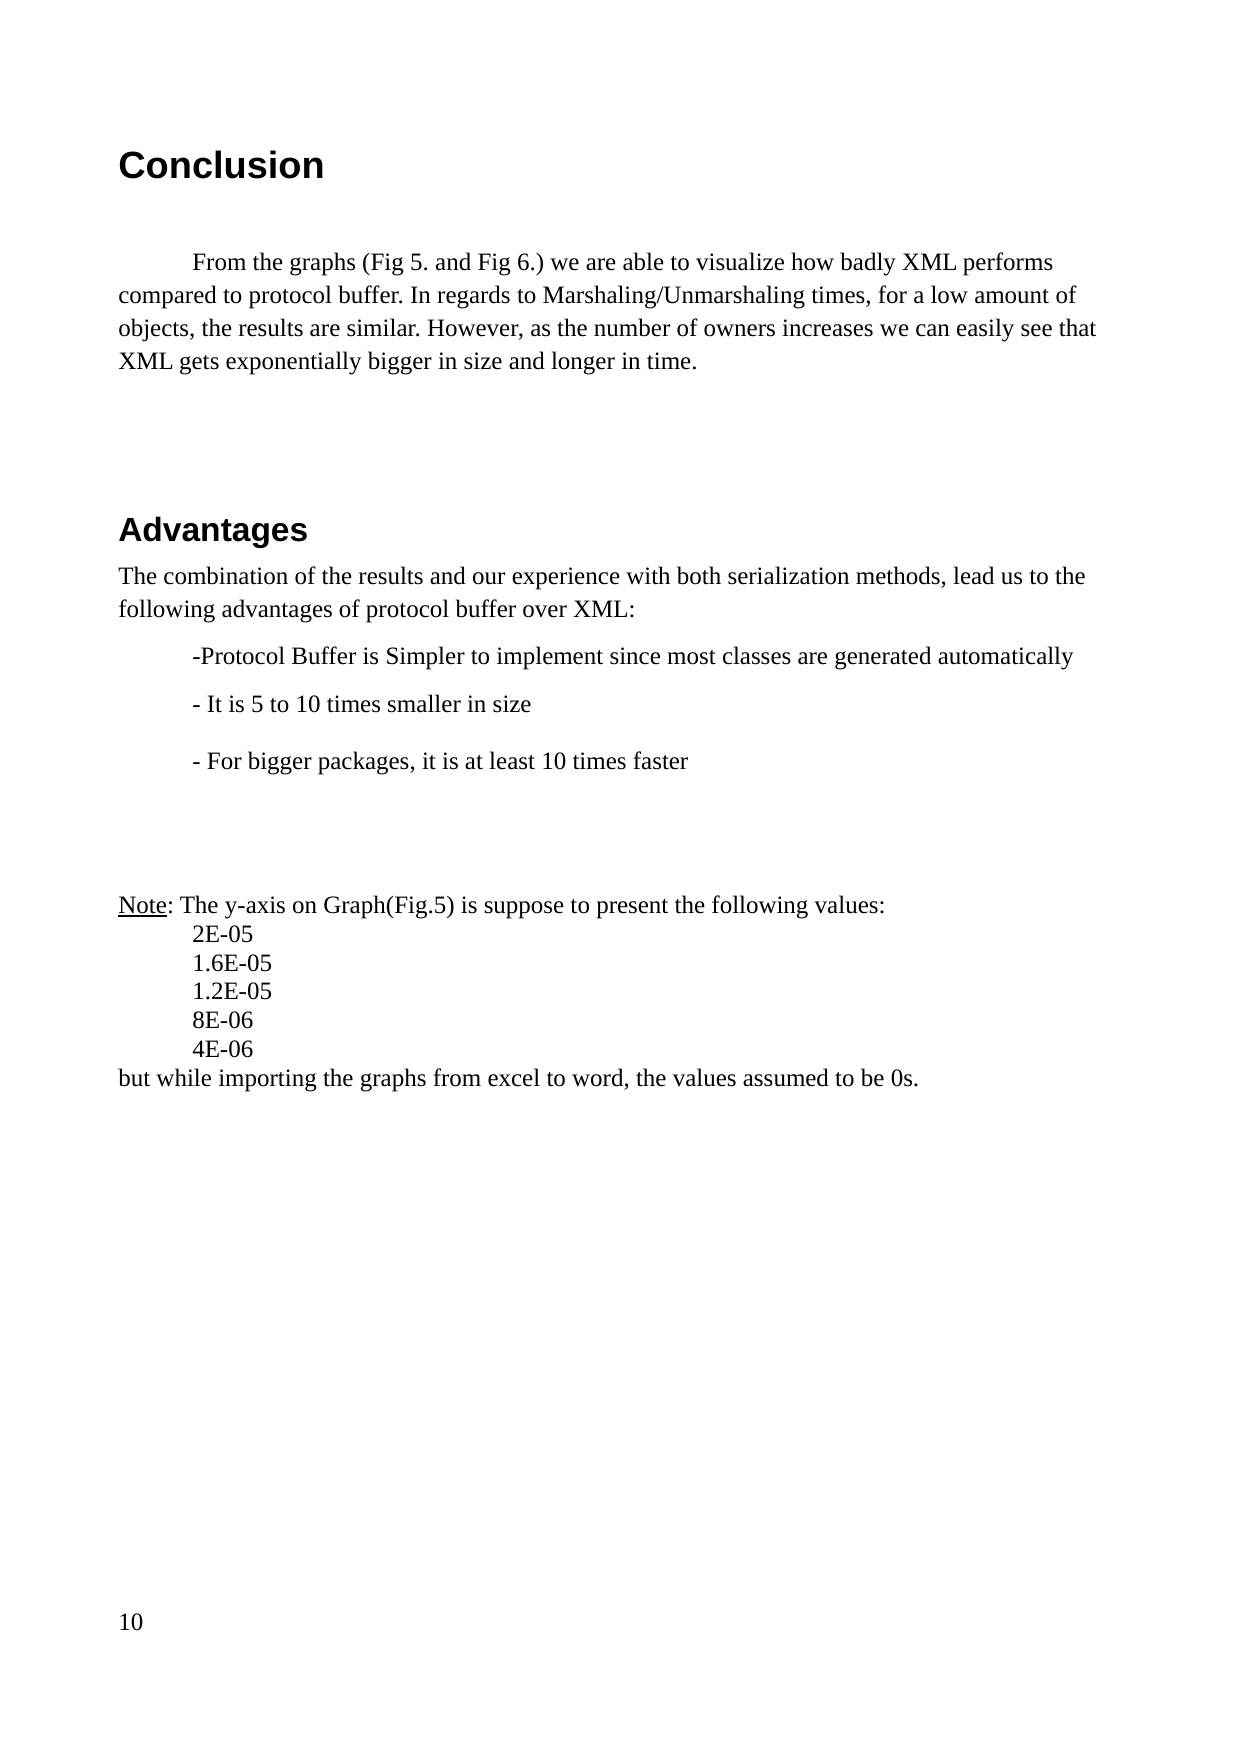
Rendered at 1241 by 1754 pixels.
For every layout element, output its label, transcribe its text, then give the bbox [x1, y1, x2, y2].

text - It is 5 to 10 times smaller in size [118, 689, 1122, 718]
text 1.6E-05 [118, 948, 1122, 976]
subtitle Advantages [118, 509, 1122, 548]
text 8E-06 [118, 1005, 1122, 1034]
subtitle Conclusion [118, 143, 1122, 187]
text From the graphs (Fig 5. and Fig 6.) we are able to visualize how badly XML performs compared to protocol buffer. In regards to Marshaling/Unmarshaling times, for a low amount of objects, the results are similar. However, as the number of owners increases we can easily see that XML gets exponentially bigger in size and longer in time. [118, 247, 1122, 375]
text 4E-06 [118, 1034, 1122, 1063]
text 1.2E-05 [118, 976, 1122, 1005]
text but while importing the graphs from excel to word, the values assumed to be 0s. [118, 1063, 1122, 1091]
text Note: The y-axis on Graph(Fig.5) is suppose to present the following values: [118, 890, 1122, 919]
text The combination of the results and our experience with both serialization methods, lead us to the following advantages of protocol buffer over XML: [118, 561, 1122, 622]
text - For bigger packages, it is at least 10 times faster [118, 746, 1122, 775]
text 2E-05 [118, 919, 1122, 948]
text -Protocol Buffer is Simpler to implement since most classes are generated automatically [118, 641, 1122, 670]
